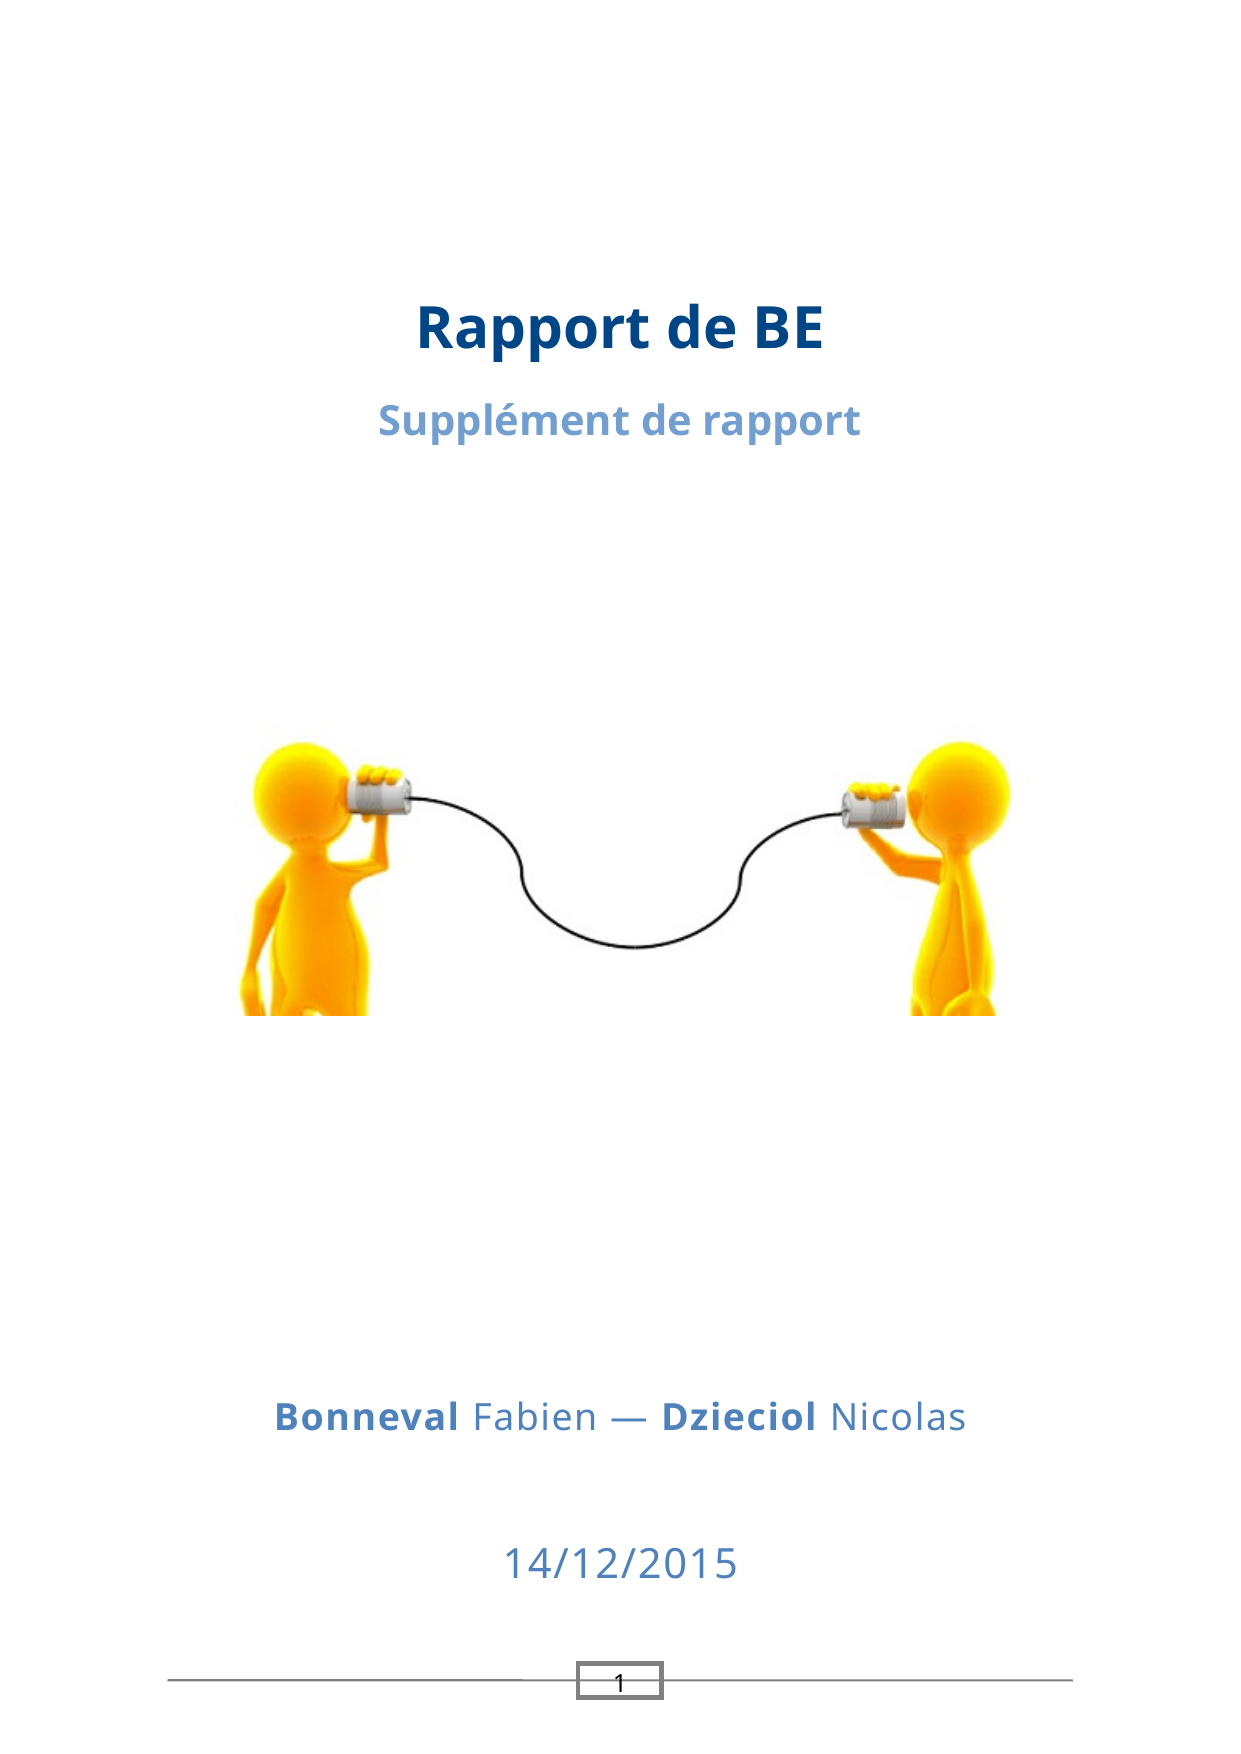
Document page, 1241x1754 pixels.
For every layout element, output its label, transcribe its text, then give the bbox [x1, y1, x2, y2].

title Rapport de BE [148, 286, 1093, 366]
subtitle 14/12/2015 [148, 1534, 1093, 1591]
subtitle Bonneval Fabien — Dzieciol Nicolas [148, 1390, 1093, 1441]
title Supplément de rapport [148, 391, 1093, 447]
picture [159, 675, 1082, 1016]
